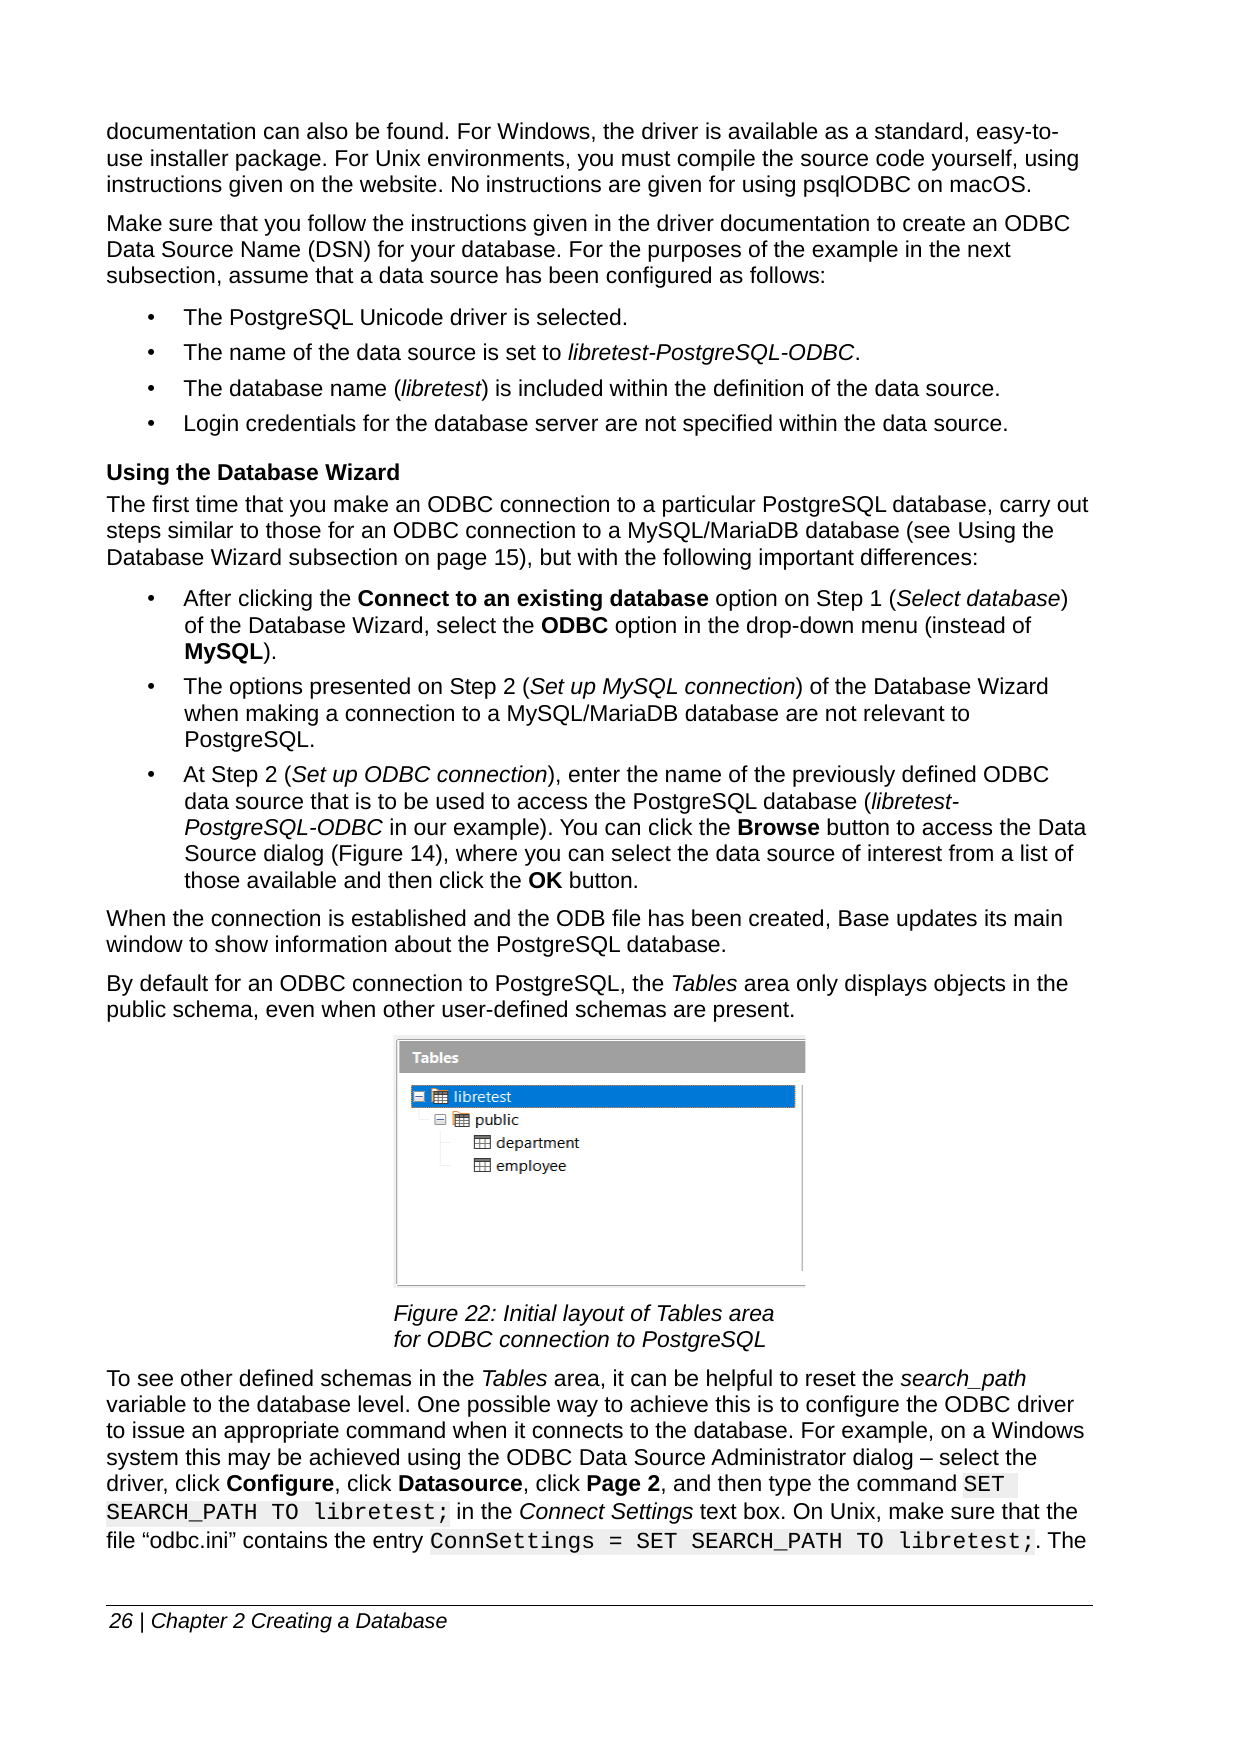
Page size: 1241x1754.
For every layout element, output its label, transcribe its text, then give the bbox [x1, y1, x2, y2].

text To see other defined schemas in the Tables area, it can be helpful to reset the search_path variable to the database level. One possible way to achieve this is to configure the ODBC driver to issue an appropriate command when it connects to the database. For example, on a Windows system this may be achieved using the ODBC Data Source Administrator dialog – select the driver, click Configure, click Datasource, click Page 2, and then type the command SET SEARCH_PATH TO libretest; in the Connect Settings text box. On Unix, make sure that the file “odbc.ini” contains the entry ConnSettings = SET SEARCH_PATH TO libretest;. The [106, 1364, 1093, 1555]
list The PostgreSQL Unicode driver is selected. [144, 301, 1093, 331]
list The database name (libretest) is included within the definition of the data source. [144, 372, 1093, 401]
picture [393, 1035, 806, 1288]
text The first time that you make an ODBC connection to a particular PostgreSQL database, carry out steps similar to those for an ODBC connection to a MySQL/MariaDB database (see Using the Database Wizard subsection on page 15), but with the following important differences: [106, 491, 1093, 570]
list Login credentials for the database server are not specified within the data source. [144, 407, 1093, 439]
list The options presented on Step 2 (Set up MySQL connection) of the Database Wizard when making a connection to a MySQL/MariaDB database are not relevant to PostgreSQL. [144, 670, 1093, 752]
list At Step 2 (Set up ODBC connection), enter the name of the previously defined ODBC data source that is to be used to access the PostgreSQL database (libretest-PostgreSQL-ODBC in our example). You can click the Browse button to access the Data Source dialog (Figure 14), where you can select the data source of interest from a list of those available and then click the OK button. [144, 758, 1093, 896]
text When the connection is established and the ODB file has been created, Base updates its main window to show information about the PostgreSQL database. [106, 905, 1093, 957]
text Make sure that you follow the instructions given in the driver documentation to create an ODBC Data Source Name (DSN) for your database. For the purposes of the example in the next subsection, assume that a data source has been configured as follows: [106, 210, 1093, 289]
text documentation can also be found. For Windows, the driver is available as a standard, easy-to-use installer package. For Unix environments, you must compile the source code yourself, using instructions given on the website. No instructions are given for using psqlODBC on macOS. [106, 118, 1093, 197]
subtitle Using the Database Wizard [106, 458, 1093, 485]
list The name of the data source is set to libretest-PostgreSQL-ODBC. [144, 336, 1093, 366]
text By default for an ODBC connection to PostgreSQL, the Tables area only displays objects in the public schema, even when other user-defined schemas are present. [106, 970, 1093, 1023]
list After clicking the Connect to an existing database option on Step 1 (Select database) of the Database Wizard, select the ODBC option in the drop-down menu (instead of MySQL). [144, 582, 1093, 664]
text Figure 22: Initial layout of Tables area for ODBC connection to PostgreSQL [393, 1300, 806, 1353]
